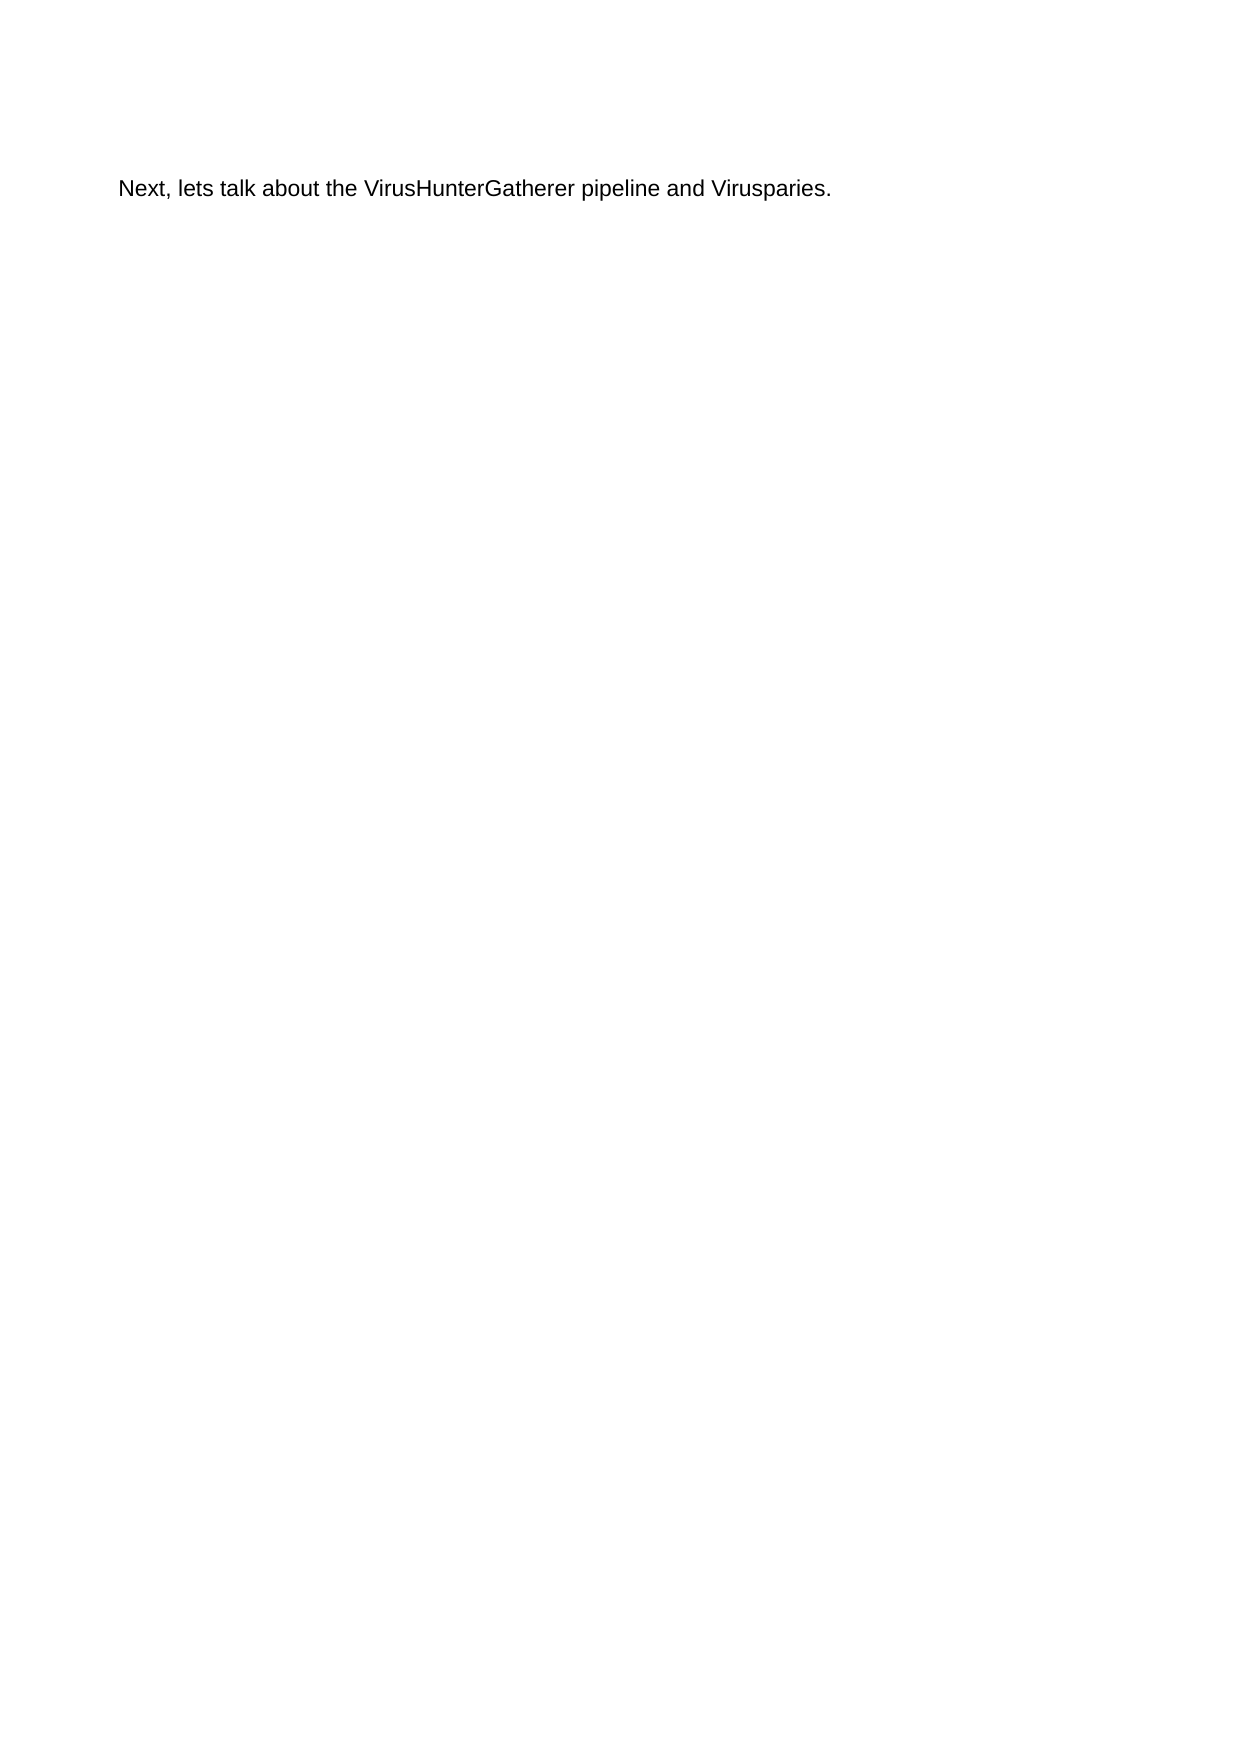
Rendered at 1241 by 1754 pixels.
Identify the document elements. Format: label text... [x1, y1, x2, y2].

text Next, lets talk about the VirusHunterGatherer pipeline and Virusparies. [118, 175, 1122, 201]
